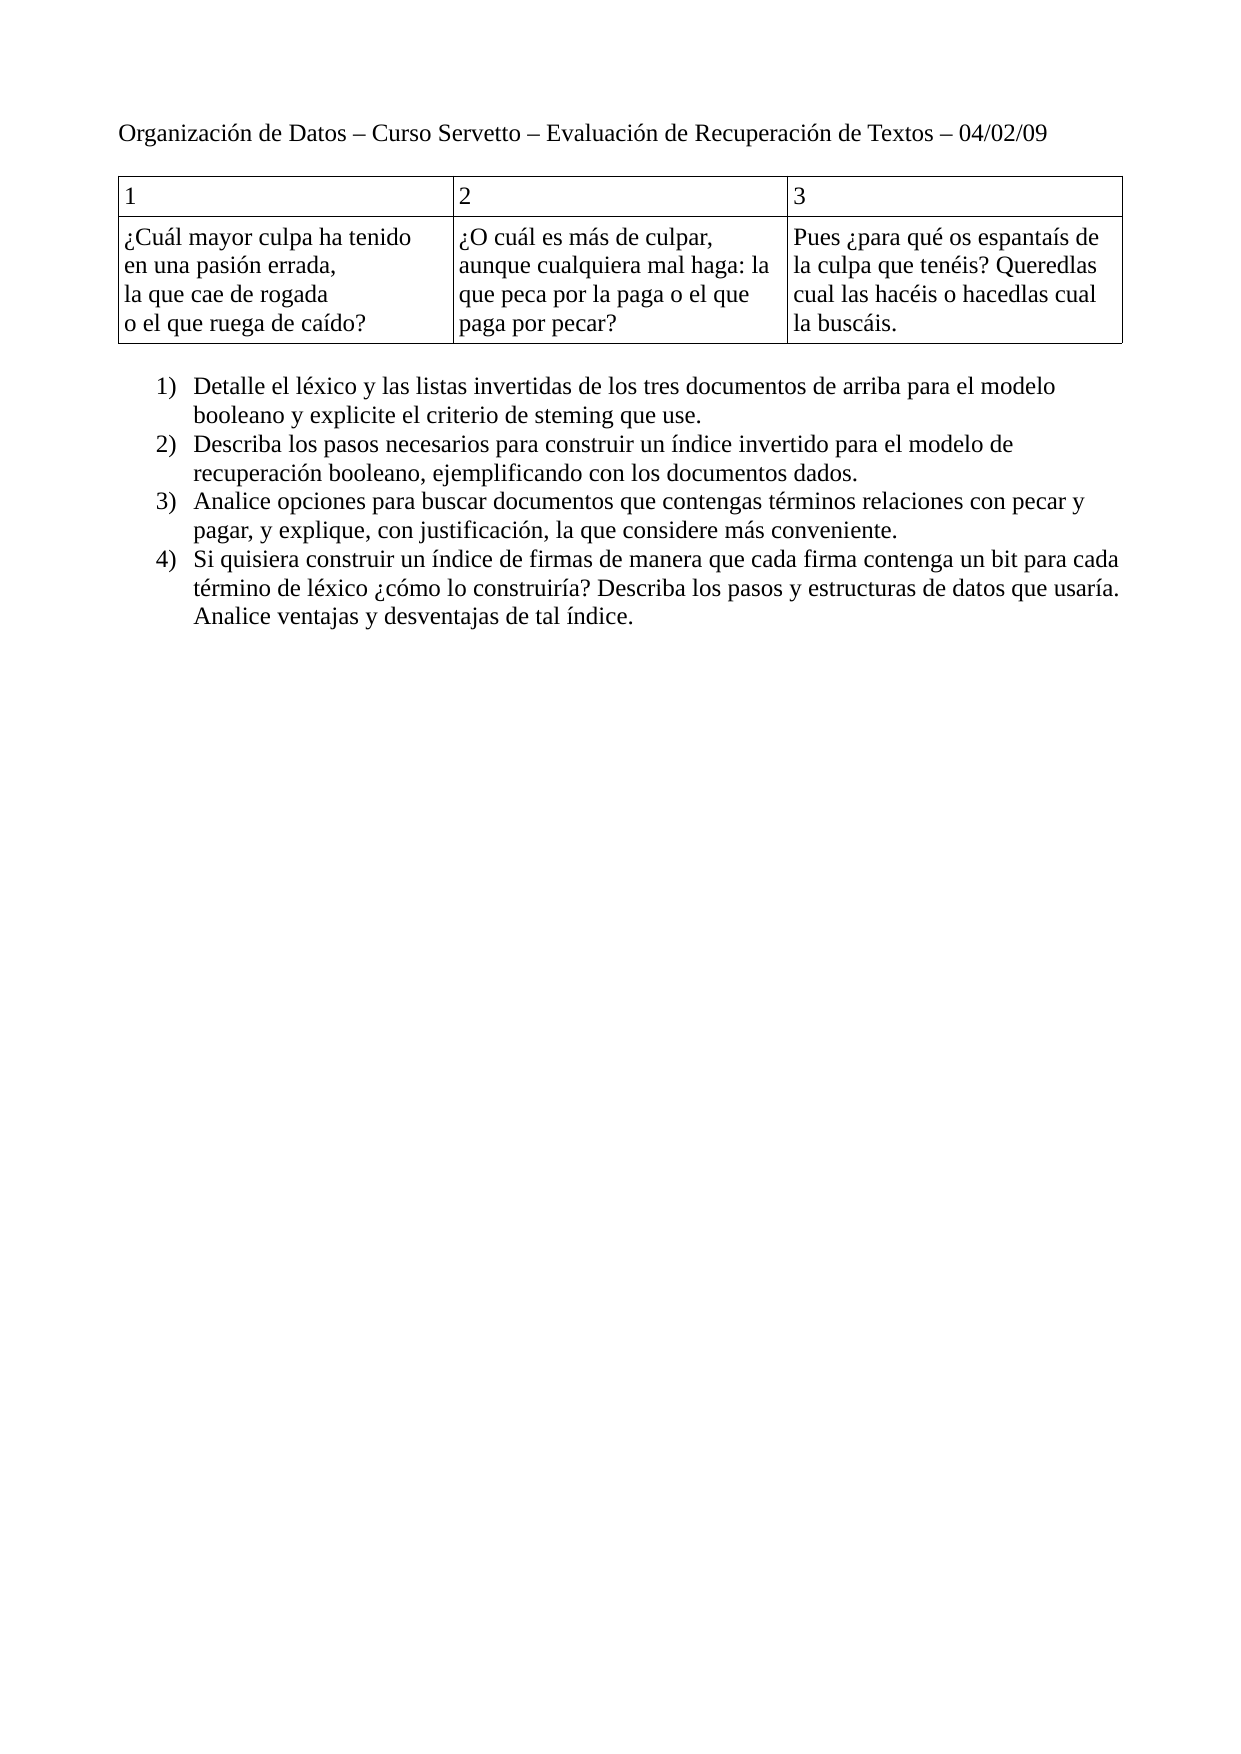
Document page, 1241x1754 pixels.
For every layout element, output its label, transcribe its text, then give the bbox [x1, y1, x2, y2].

table_cell Pues ¿para qué os espantaís de la culpa que tenéis? Queredlas cual las hacéis o hacedlas cual la buscáis. [788, 217, 1122, 342]
list Detalle el léxico y las listas invertidas de los tres documentos de arriba para el modelo booleano y explicite el criterio de steming que use. [156, 371, 1122, 429]
list Si quisiera construir un índice de firmas de manera que cada firma contenga un bit para cada término de léxico ¿cómo lo construiría? Describa los pasos y estructuras de datos que usaría. Analice ventajas y desventajas de tal índice. [156, 544, 1122, 630]
table_header 3 [788, 177, 1122, 216]
table_cell ¿O cuál es más de culpar, aunque cualquiera mal haga: la que peca por la paga o el que paga por pecar? [454, 217, 787, 342]
table_header 2 [454, 177, 787, 216]
list Describa los pasos necesarios para construir un índice invertido para el modelo de recuperación booleano, ejemplificando con los documentos dados. [156, 429, 1122, 486]
text Organización de Datos – Curso Servetto – Evaluación de Recuperación de Textos – 04/02/09 [118, 118, 1122, 147]
list Analice opciones para buscar documentos que contengas términos relaciones con pecar y pagar, y explique, con justificación, la que considere más conveniente. [156, 486, 1122, 544]
table_cell ¿Cuál mayor culpa ha tenido en una pasión errada, la que cae de rogada o el que ruega de caído? [119, 217, 453, 342]
table_header 1 [119, 177, 453, 216]
